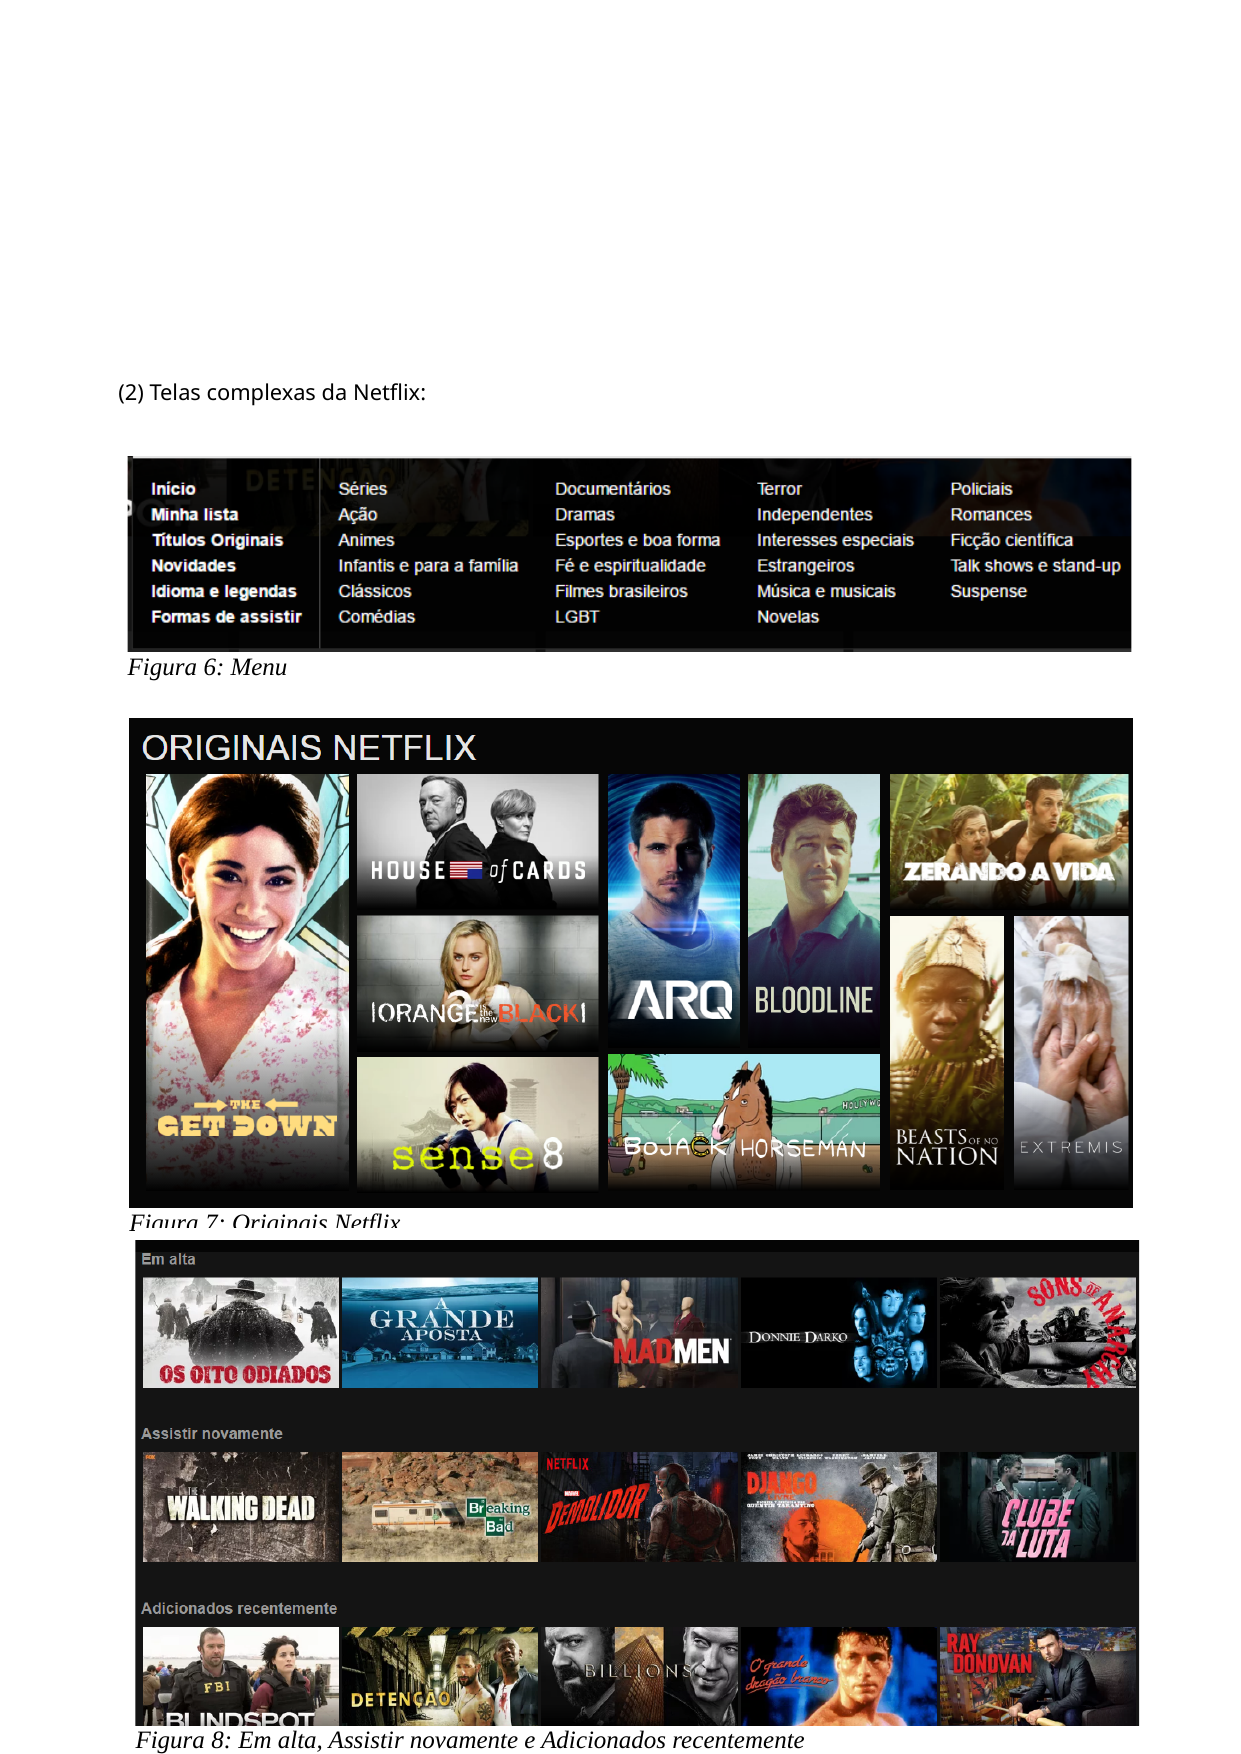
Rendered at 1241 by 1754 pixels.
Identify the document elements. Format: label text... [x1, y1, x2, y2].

text (2) Telas complexas da Netflix: [127, 444, 1131, 456]
text (2) Telas complexas da Netflix: [135, 1228, 1139, 1240]
text Figura 6: Menu [127, 652, 1131, 681]
text (2) Telas complexas da Netflix: [118, 377, 1122, 407]
text (2) Telas complexas da Netflix: [129, 706, 1133, 718]
picture [127, 456, 1132, 652]
text Figura 8: Em alta, Assistir novamente e Adicionados recentemente [135, 1726, 1139, 1754]
text Figura 7: Originais Netflix [129, 1208, 1133, 1230]
picture [135, 1240, 1140, 1726]
picture [129, 718, 1133, 1208]
